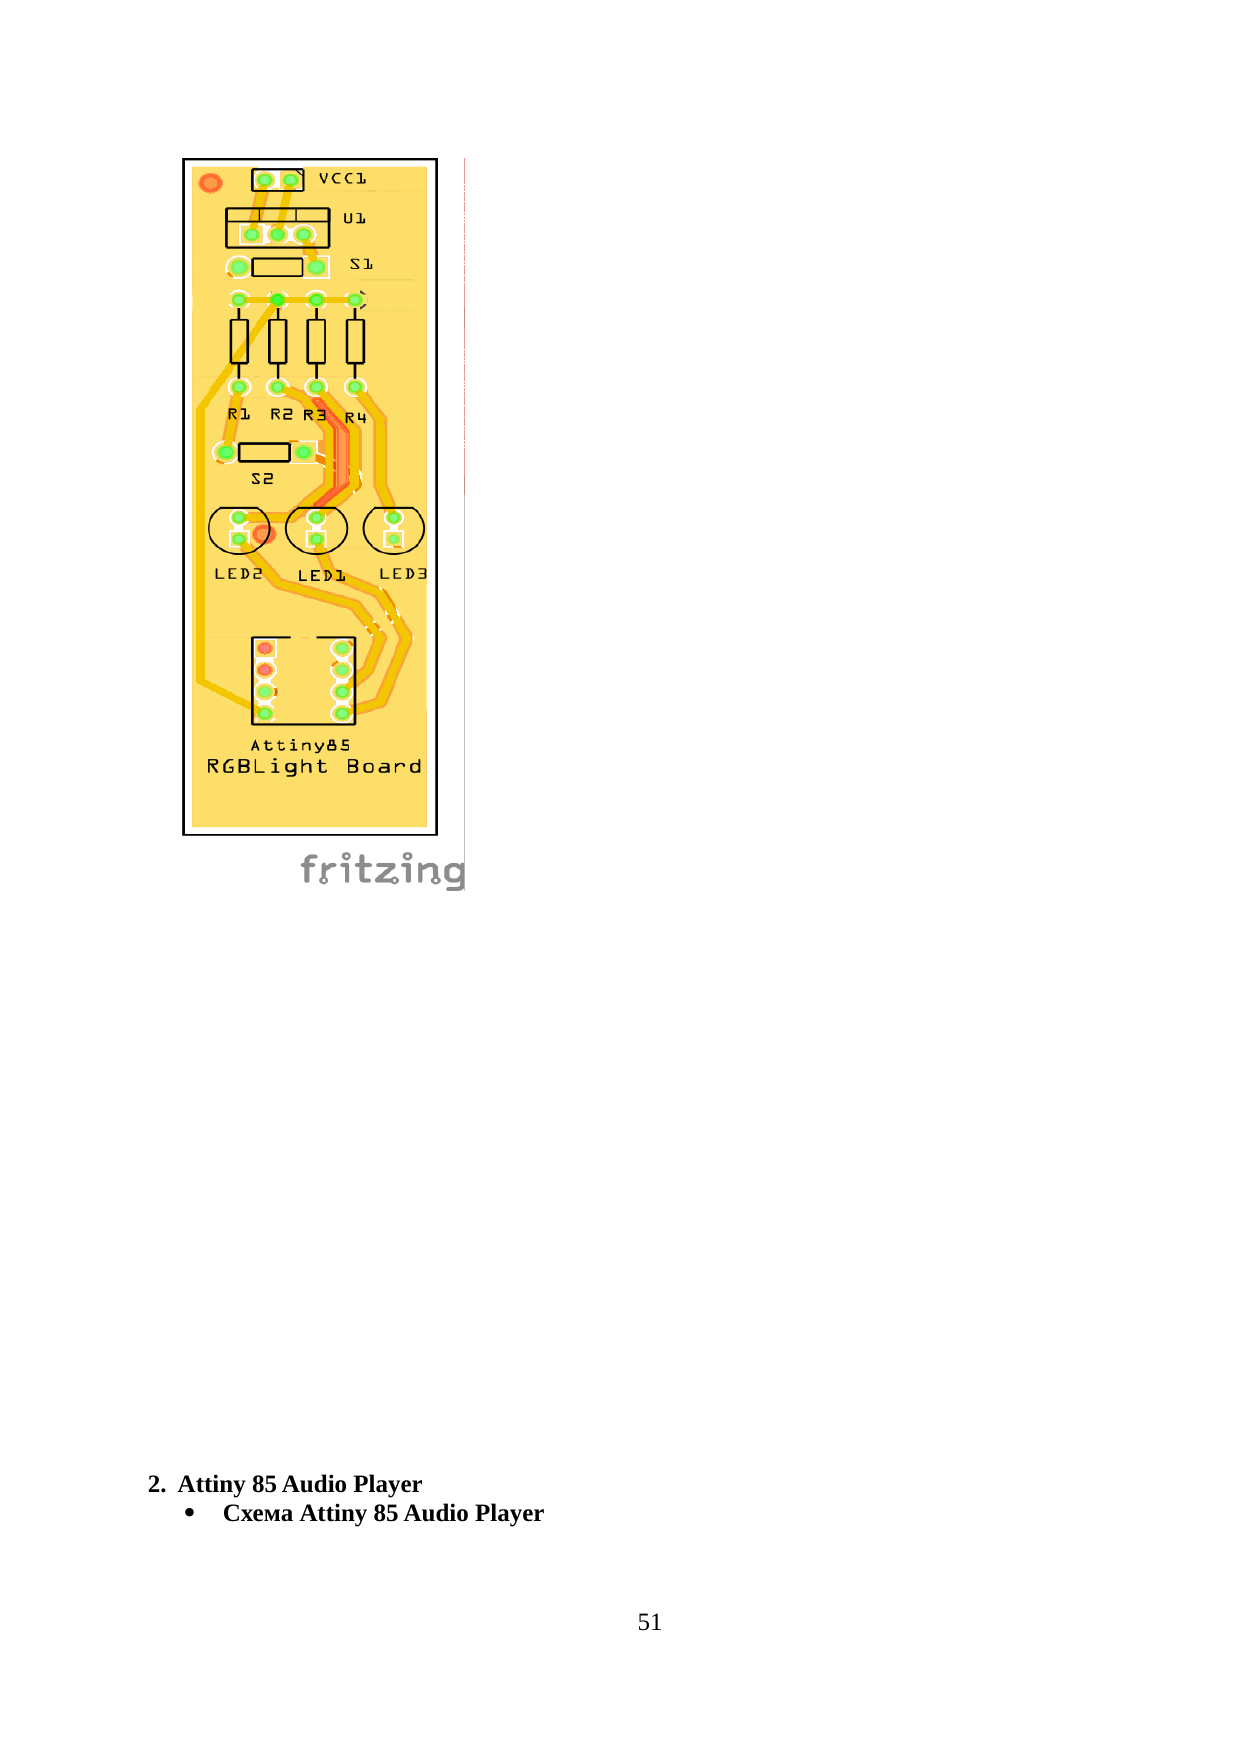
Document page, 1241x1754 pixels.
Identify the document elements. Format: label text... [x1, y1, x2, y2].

text 2. Attiny 85 Audio Player [148, 1469, 1152, 1498]
list Схема Attiny 85 Audio Player [185, 1498, 1152, 1527]
picture [149, 151, 479, 898]
